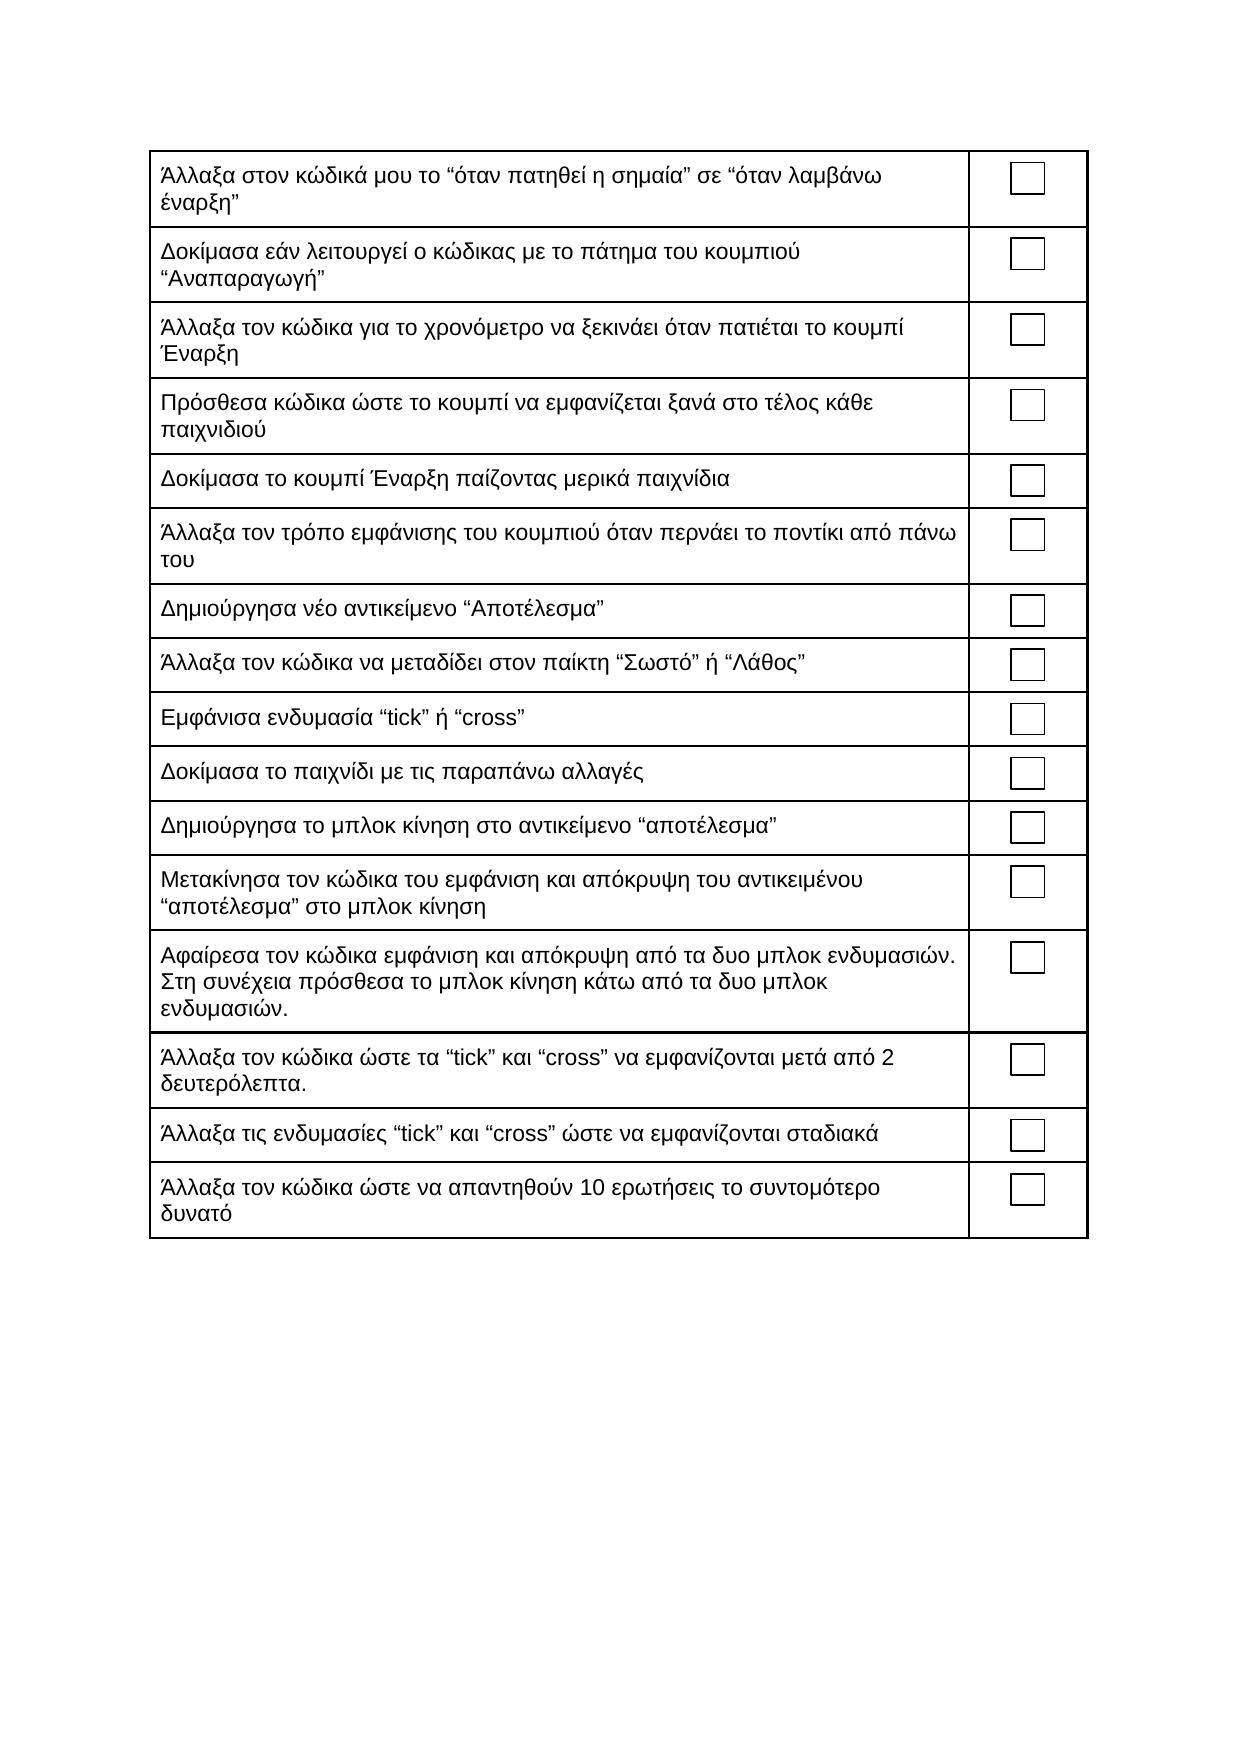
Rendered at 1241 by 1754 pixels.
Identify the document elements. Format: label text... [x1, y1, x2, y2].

table_cell Άλλαξα τον κώδικα ώστε τα “tick” και “cross” να εμφανίζονται μετά από 2 δευτερόλεπτα. [151, 1034, 968, 1107]
table_cell [970, 747, 1086, 799]
table_cell [970, 585, 1086, 637]
table_cell Δοκίμασα το παιχνίδι με τις παραπάνω αλλαγές [151, 747, 968, 799]
table_cell Άλλαξα στον κώδικά μου το “όταν πατηθεί η σημαία” σε “όταν λαμβάνω έναρξη” [151, 152, 968, 226]
table_cell [970, 303, 1086, 377]
table_cell Άλλαξα τον κώδικα ώστε να απαντηθούν 10 ερωτήσεις το συντομότερο δυνατό [151, 1163, 968, 1237]
table_cell Μετακίνησα τον κώδικα του εμφάνιση και απόκρυψη του αντικειμένου “αποτέλεσμα” στο μπλοκ κίνηση [151, 856, 968, 929]
table_cell Δοκίμασα το κουμπί Έναρξη παίζοντας μερικά παιχνίδια [151, 455, 968, 507]
table_cell Δημιούργησα το μπλοκ κίνηση στο αντικείμενο “αποτέλεσμα” [151, 802, 968, 854]
table_cell [970, 509, 1086, 582]
table_cell [970, 931, 1086, 1031]
table_cell Άλλαξα τον τρόπο εμφάνισης του κουμπιού όταν περνάει το ποντίκι από πάνω του [151, 509, 968, 582]
table_cell [970, 1034, 1086, 1107]
table_cell [970, 152, 1086, 226]
table_cell [970, 1109, 1086, 1161]
table_cell [970, 856, 1086, 929]
table_cell Δοκίμασα εάν λειτουργεί ο κώδικας με το πάτημα του κουμπιού “Αναπαραγωγή” [151, 228, 968, 301]
table_cell Άλλαξα τις ενδυμασίες “tick” και “cross” ώστε να εμφανίζονται σταδιακά [151, 1109, 968, 1161]
table_cell Πρόσθεσα κώδικα ώστε το κουμπί να εμφανίζεται ξανά στο τέλος κάθε παιχνιδιού [151, 379, 968, 452]
table_cell [970, 228, 1086, 301]
table_cell [970, 379, 1086, 452]
table_cell Εμφάνισα ενδυμασία “tick” ή “cross” [151, 693, 968, 745]
table_cell Δημιούργησα νέο αντικείμενο “Αποτέλεσμα” [151, 585, 968, 637]
table_cell [970, 693, 1086, 745]
table_cell [970, 639, 1086, 691]
table_cell Άλλαξα τον κώδικα για το χρονόμετρο να ξεκινάει όταν πατιέται το κουμπί Έναρξη [151, 303, 968, 377]
table_cell [970, 802, 1086, 854]
table_cell [970, 455, 1086, 507]
table_cell Άλλαξα τον κώδικα να μεταδίδει στον παίκτη “Σωστό” ή “Λάθος” [151, 639, 968, 691]
table_cell Αφαίρεσα τον κώδικα εμφάνιση και απόκρυψη από τα δυο μπλοκ ενδυμασιών. Στη συνέχεια πρόσθεσα το μπλοκ κίνηση κάτω από τα δυο μπλοκ ενδυμασιών. [151, 931, 968, 1031]
table_cell [970, 1163, 1086, 1237]
